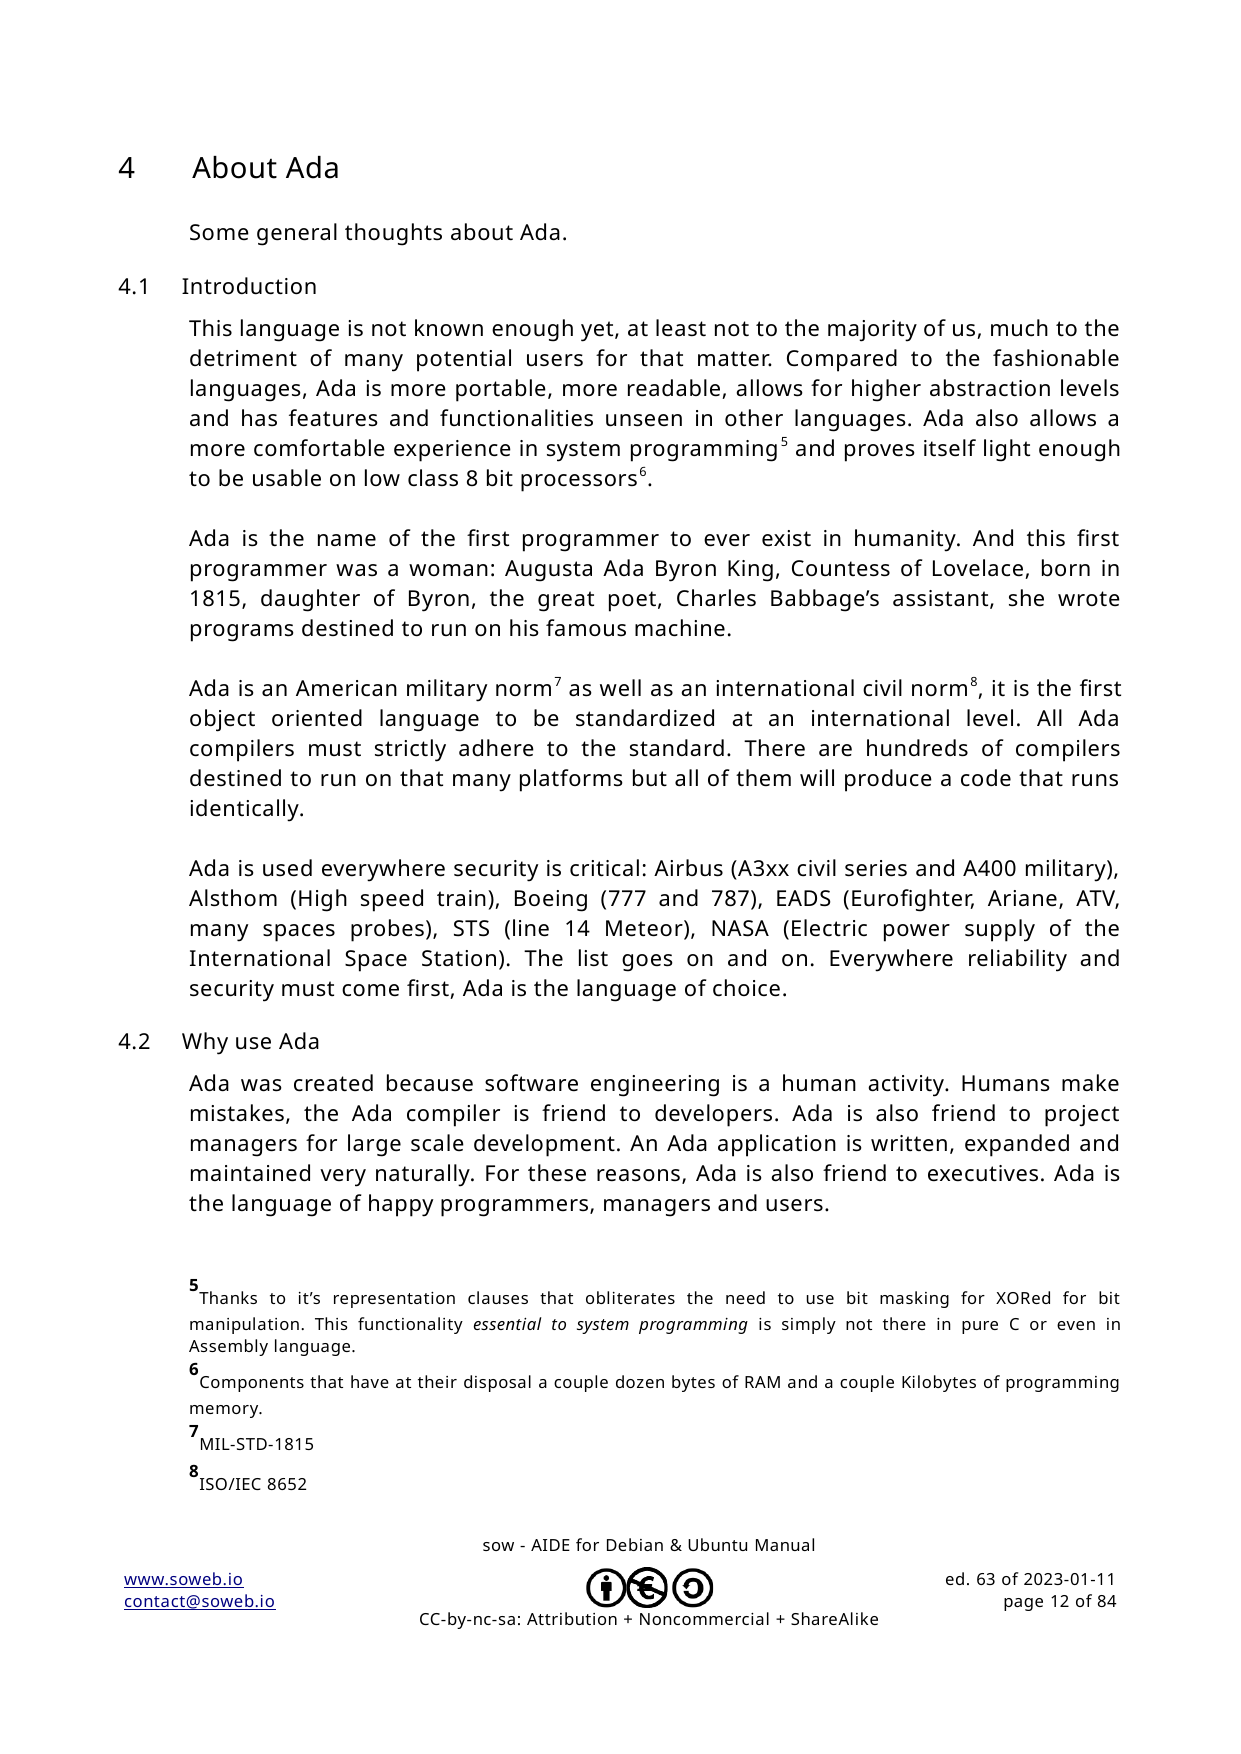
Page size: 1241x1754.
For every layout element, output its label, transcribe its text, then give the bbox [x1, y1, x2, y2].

text ISO/IEC 8652 [189, 1459, 1122, 1499]
text Ada is an American military norm as well as an international civil norm, it is the first object oriented language to be standardized at an international level. All Ada compilers must strictly adhere to the standard. There are hundreds of compilers destined to run on that many platforms but all of them will produce a code that runs identically. [189, 672, 1122, 822]
picture [672, 1567, 714, 1608]
text Thanks to it’s representation clauses that obliterates the need to use bit masking for XORed for bit manipulation. This functionality essential to system programming is simply not there in pure C or even in Assembly language. [189, 1273, 1122, 1358]
subtitle Introduction [118, 271, 1122, 301]
text Ada was created because software engineering is a human activity. Humans make mistakes, the Ada compiler is friend to developers. Ada is also friend to project managers for large scale development. An Ada application is written, expanded and maintained very naturally. For these reasons, Ada is also friend to executives. Ada is the language of happy programmers, managers and users. [189, 1068, 1122, 1218]
picture [585, 1567, 668, 1608]
text Some general thoughts about Ada. [189, 217, 1122, 247]
text Ada is the name of the first programmer to ever exist in humanity. And this first programmer was a woman: Augusta Ada Byron King, Countess of Lovelace, born in 1815, daughter of Byron, the great poet, Charles Babbage’s assistant, she wrote programs destined to run on his famous machine. [189, 522, 1122, 642]
subtitle Why use Ada [118, 1026, 1122, 1056]
text This language is not known enough yet, at least not to the majority of us, much to the detriment of many potential users for that matter. Compared to the fashionable languages, Ada is more portable, more readable, allows for higher abstraction levels and has features and functionalities unseen in other languages. Ada also allows a more comfortable experience in system programming and proves itself light enough to be usable on low class 8 bit processors. [189, 312, 1122, 492]
subtitle About Ada [118, 148, 1122, 187]
text Components that have at their disposal a couple dozen bytes of RAM and a couple Kilobytes of programming memory. [189, 1358, 1122, 1420]
text Ada is used everywhere security is critical: Airbus (A3xx civil series and A400 military), Alsthom (High speed train), Boeing (777 and 787), EADS (Eurofighter, Ariane, ATV, many spaces probes), STS (line 14 Meteor), NASA (Electric power supply of the International Space Station). The list goes on and on. Everywhere reliability and security must come first, Ada is the language of choice. [189, 852, 1122, 1002]
text MIL-STD-1815 [189, 1420, 1122, 1459]
